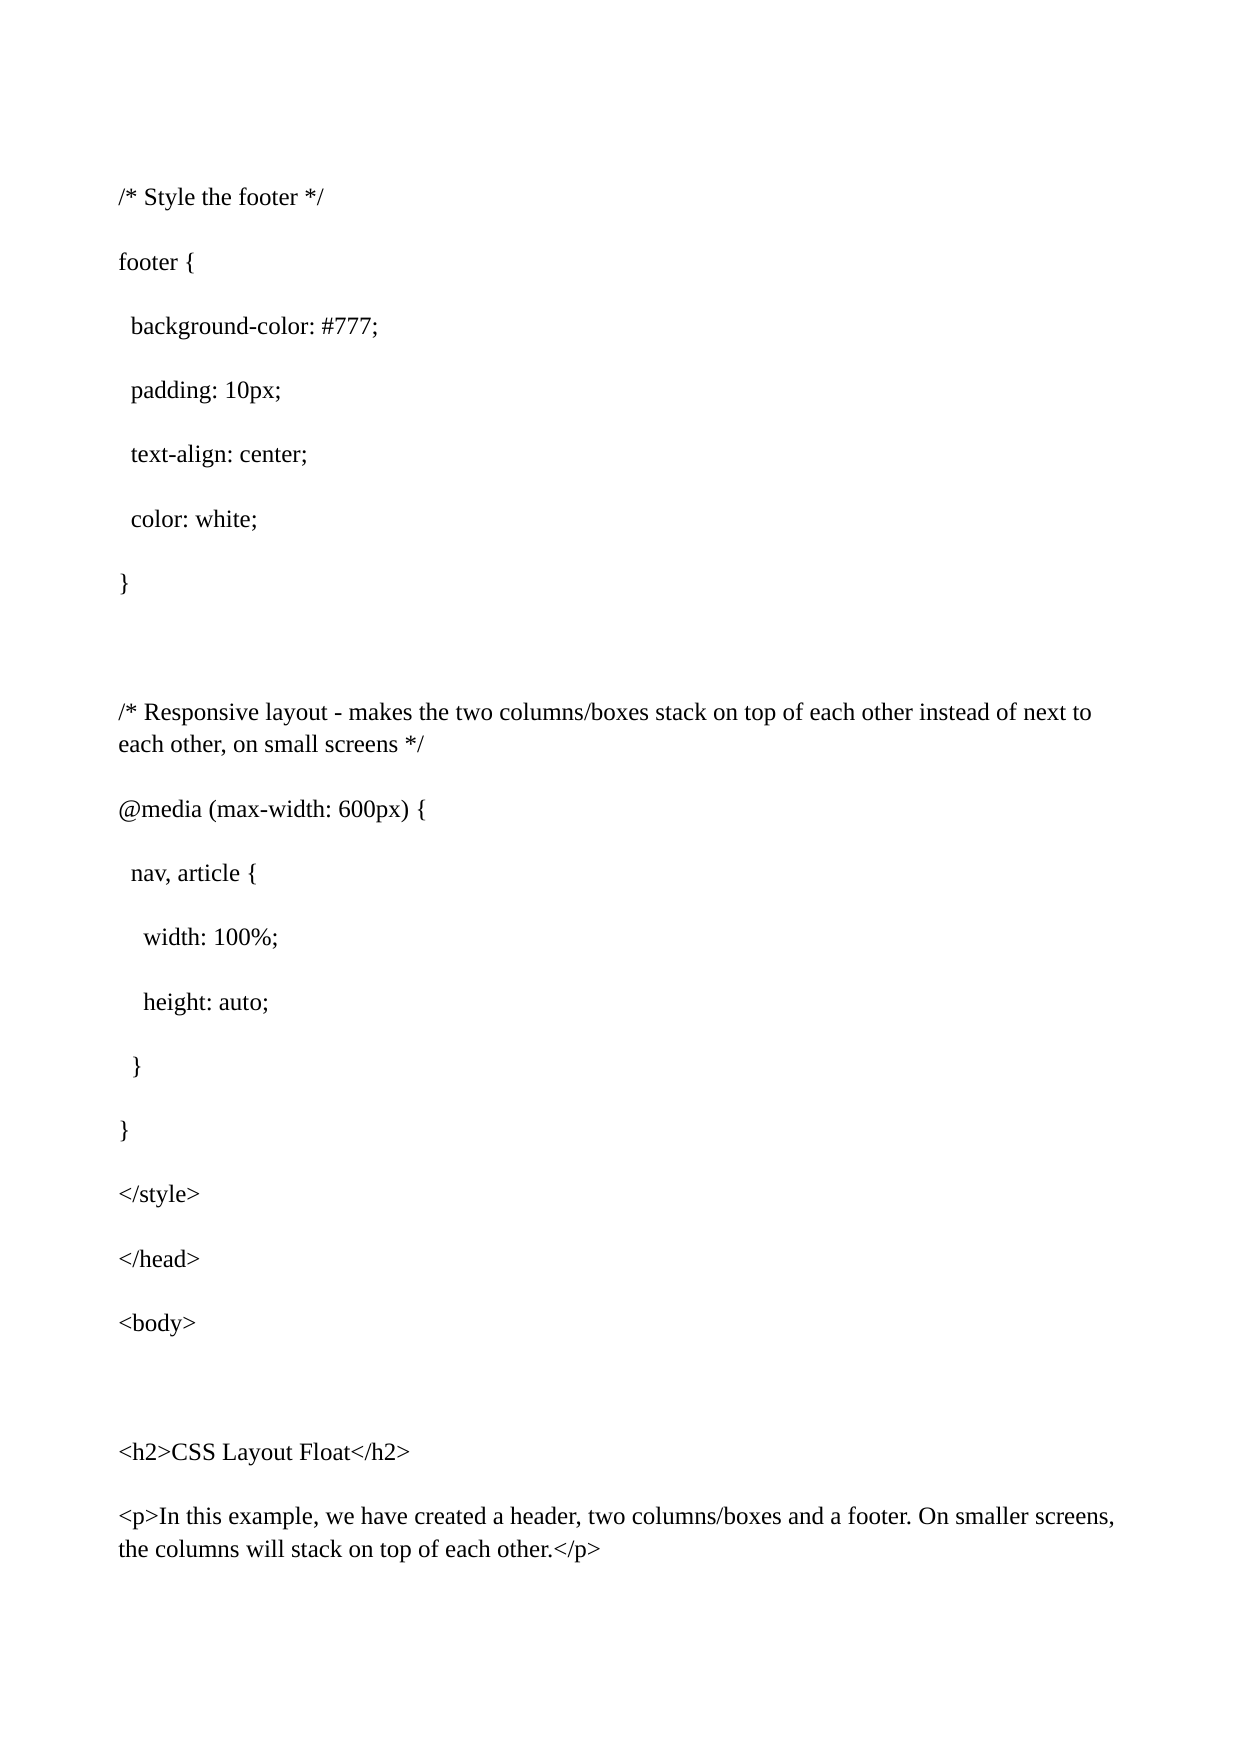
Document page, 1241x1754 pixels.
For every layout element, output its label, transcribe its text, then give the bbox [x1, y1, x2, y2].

text </head> [118, 1244, 1122, 1272]
text text-align: center; [118, 439, 1122, 468]
text <p>In this example, we have created a header, two columns/boxes and a footer. On smaller screens, the columns will stack on top of each other.</p> [118, 1501, 1122, 1563]
text @media (max-width: 600px) { [118, 794, 1122, 823]
text height: auto; [118, 987, 1122, 1015]
text </style> [118, 1179, 1122, 1208]
text } [118, 1115, 1122, 1144]
text <body> [118, 1308, 1122, 1337]
text color: white; [118, 504, 1122, 532]
text nav, article { [118, 858, 1122, 887]
text padding: 10px; [118, 375, 1122, 404]
text footer { [118, 247, 1122, 275]
text } [118, 1051, 1122, 1080]
text /* Style the footer */ [118, 182, 1122, 211]
text <h2>CSS Layout Float</h2> [118, 1437, 1122, 1465]
text } [118, 568, 1122, 597]
text /* Responsive layout - makes the two columns/boxes stack on top of each other instead of next to each other, on small screens */ [118, 697, 1122, 758]
text width: 100%; [118, 922, 1122, 951]
text background-color: #777; [118, 311, 1122, 340]
